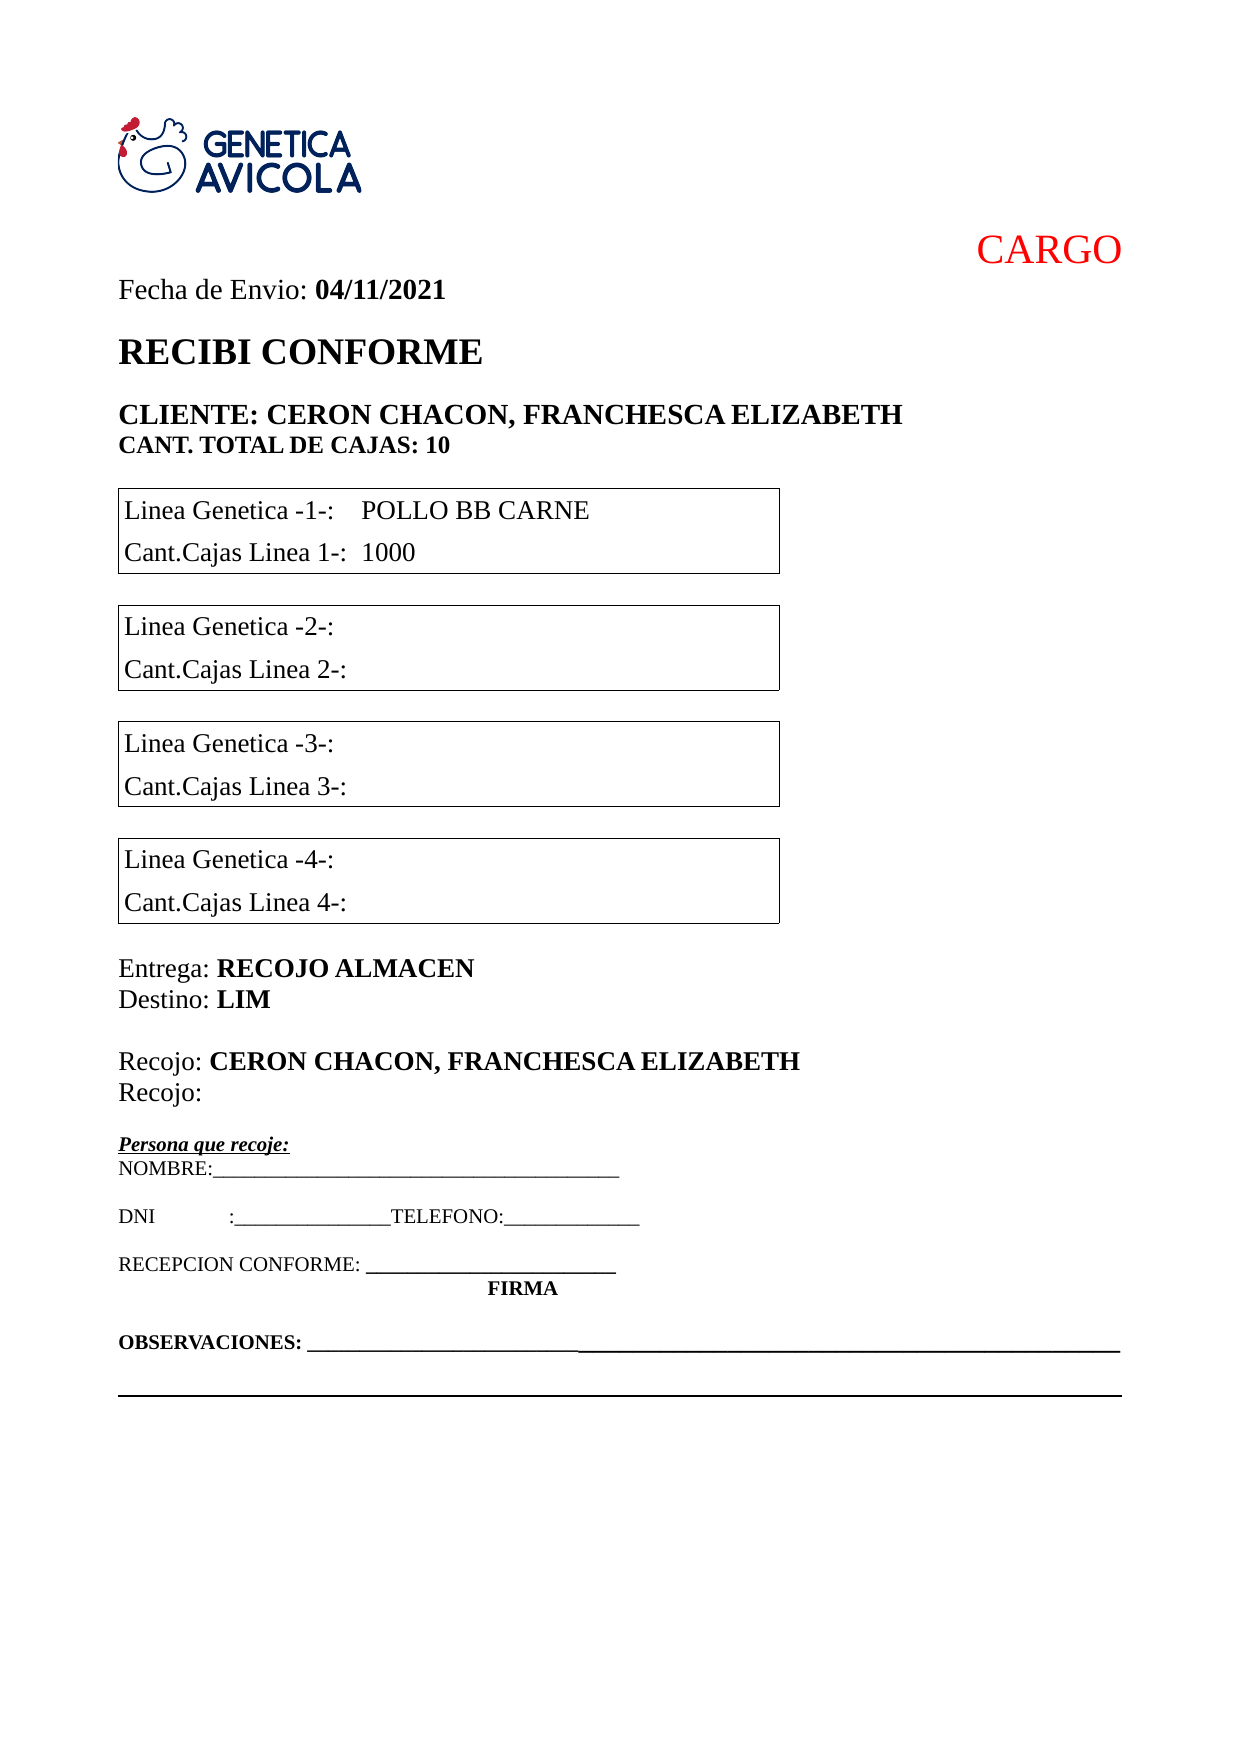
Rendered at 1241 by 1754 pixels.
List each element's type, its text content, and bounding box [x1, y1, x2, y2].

table_cell Cant.Cajas Linea 4-: [119, 880, 356, 923]
text RECIBI CONFORME [118, 330, 1122, 373]
table_cell Linea Genetica -3-: [119, 722, 356, 764]
table_cell [356, 839, 779, 880]
table_cell [356, 722, 779, 764]
text Fecha de Envio: 04/11/2021 [118, 272, 1122, 306]
text RECEPCION CONFORME: ________________________ [118, 1252, 1122, 1276]
text NOMBRE:_______________________________________ [118, 1156, 1122, 1180]
table_header Linea Genetica -1-: [119, 489, 356, 531]
text Recojo: [118, 1076, 1122, 1108]
table_cell Linea Genetica -4-: [119, 839, 356, 880]
text Entrega: RECOJO ALMACEN [118, 952, 1122, 983]
table_cell [356, 574, 779, 604]
table_cell Linea Genetica -2-: [119, 606, 356, 647]
text Recojo: CERON CHACON, FRANCHESCA ELIZABETH [118, 1045, 1122, 1076]
table_header POLLO BB CARNE [356, 489, 779, 531]
table_cell Cant.Cajas Linea 1-: [119, 531, 356, 573]
text CLIENTE: CERON CHACON, FRANCHESCA ELIZABETH [118, 397, 1122, 431]
table_cell [356, 764, 779, 806]
table_cell [356, 606, 779, 647]
text DNI :_______________TELEFONO:_____________ [118, 1204, 1122, 1228]
text CARGO [118, 224, 1122, 272]
text OBSERVACIONES: __________________________________________________________________ [118, 1324, 1122, 1355]
table_cell [356, 647, 779, 690]
text Destino: LIM [118, 983, 1122, 1014]
table_cell [356, 807, 779, 838]
table_cell Cant.Cajas Linea 3-: [119, 764, 356, 806]
text CANT. TOTAL DE CAJAS: 10 [118, 431, 1122, 459]
text FIRMA [118, 1276, 1122, 1300]
table_cell Cant.Cajas Linea 2-: [119, 647, 356, 690]
table_cell [118, 691, 356, 721]
table_cell 1000 [356, 531, 779, 573]
table_cell [118, 574, 356, 604]
table_cell [356, 880, 779, 923]
table_cell [118, 807, 356, 838]
text Persona que recoje: [118, 1132, 1122, 1156]
picture [117, 117, 362, 193]
table_cell [356, 691, 779, 721]
